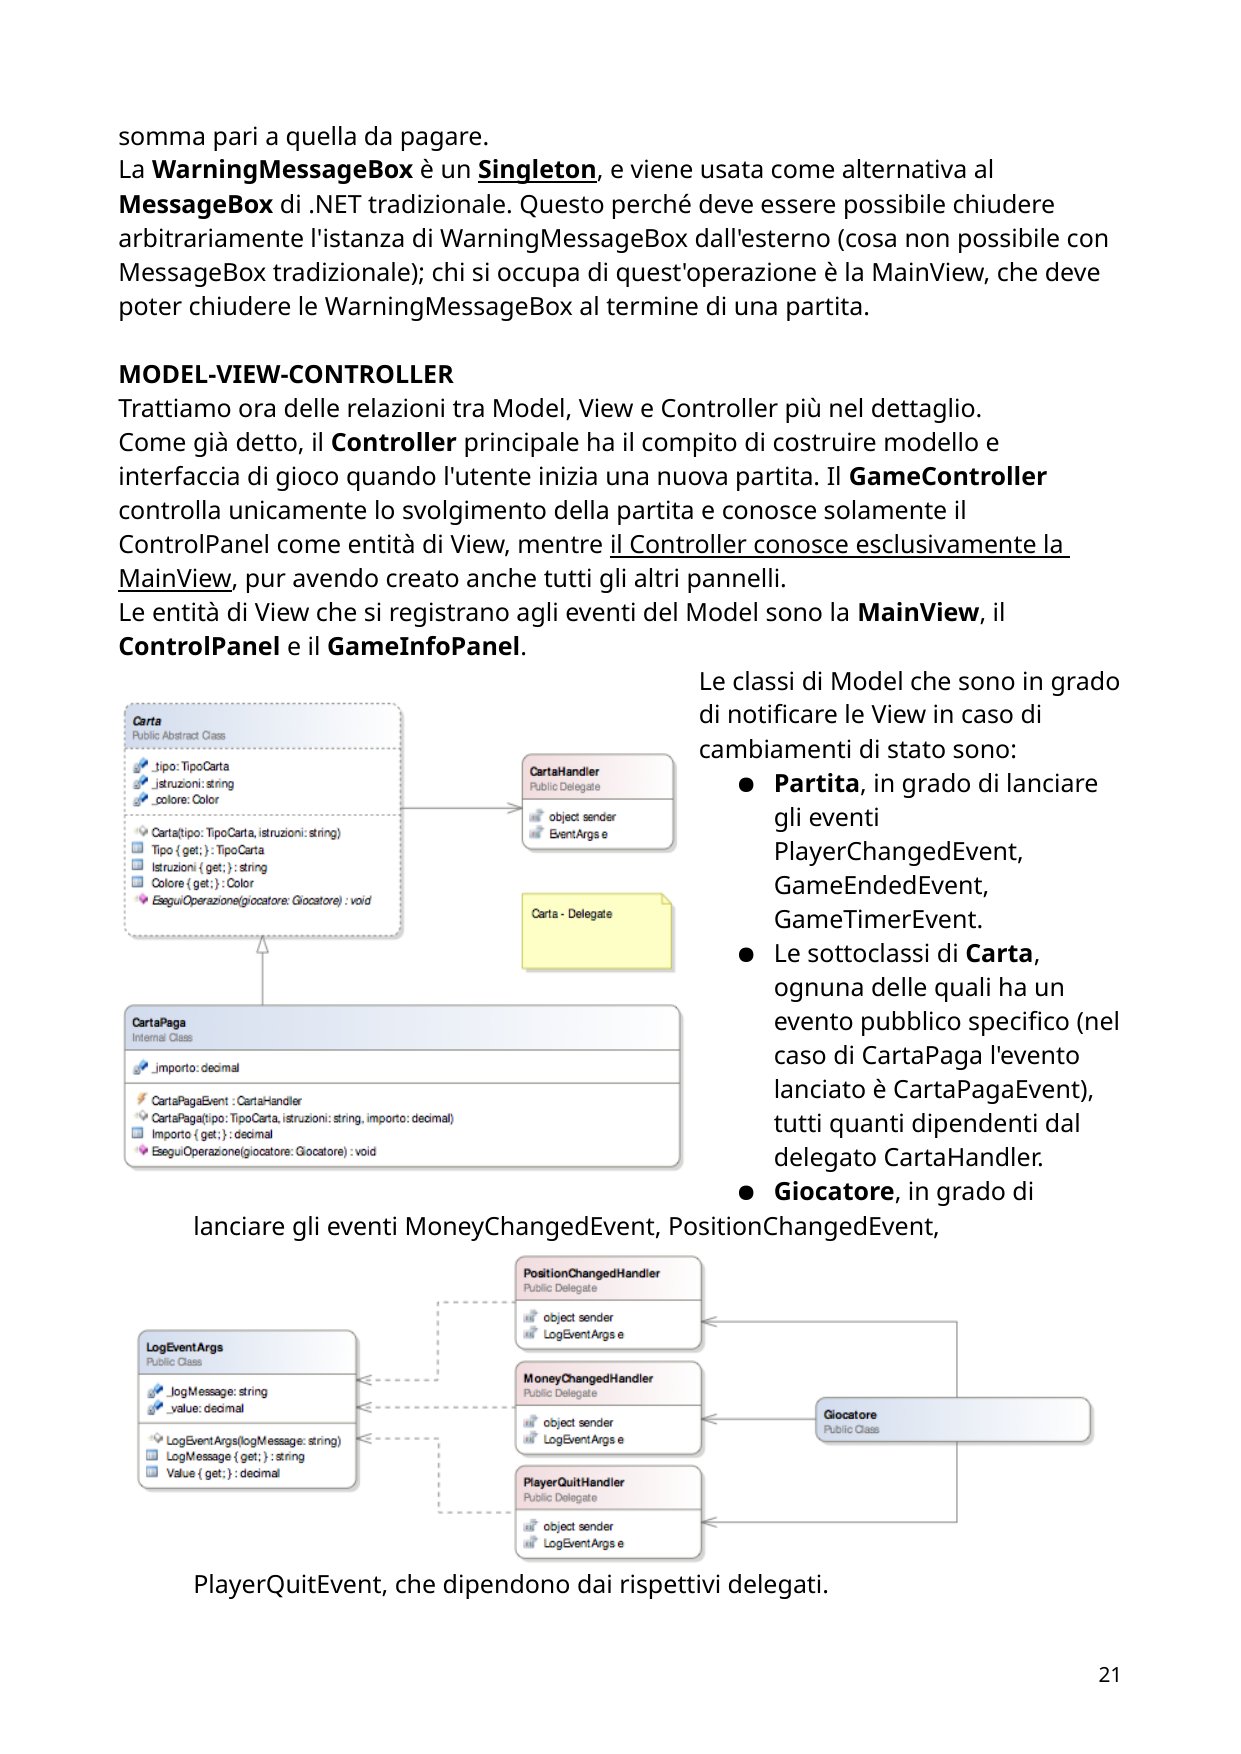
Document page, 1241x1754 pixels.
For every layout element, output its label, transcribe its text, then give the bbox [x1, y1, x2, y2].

text somma pari a quella da pagare. [118, 118, 1122, 152]
text Le entità di View che si registrano agli eventi del Model sono la MainView, il ControlPanel e il GameInfoPanel. [118, 595, 1122, 663]
text Trattiamo ora delle relazioni tra Model, View e Controller più nel dettaglio. [118, 391, 1122, 425]
text La WarningMessageBox è un Singleton, e viene usata come alternativa al MessageBox di .NET tradizionale. Questo perché deve essere possibile chiudere arbitrariamente l'istanza di WarningMessageBox dall'esterno (cosa non possibile con MessageBox tradizionale); chi si occupa di quest'operazione è la MainView, che deve poter chiudere le WarningMessageBox al termine di una partita. [118, 152, 1122, 322]
list Partita, in grado di lanciare gli eventi PlayerChangedEvent, GameEndedEvent, GameTimerEvent. [687, 765, 1122, 936]
list Le sottoclassi di Carta, ognuna delle quali ha un evento pubblico specifico (nel caso di CartaPaga l'evento lanciato è CartaPagaEvent), tutti quanti dipendenti dal delegato CartaHandler. [687, 936, 1122, 1174]
picture [132, 1249, 1099, 1567]
list Giocatore, in grado di lanciare gli eventi MoneyChangedEvent, PositionChangedEvent, PlayerQuitEvent, che dipendono dai rispettivi delegati. [156, 1174, 1122, 1601]
text MODEL-VIEW-CONTROLLER [118, 357, 1122, 391]
text Come già detto, il Controller principale ha il compito di costruire modello e interfaccia di gioco quando l'utente inizia una nuova partita. Il GameController controlla unicamente lo svolgimento della partita e conosce solamente il ControlPanel come entità di View, mentre il Controller conosce esclusivamente la MainView, pur avendo creato anche tutti gli altri pannelli. [118, 425, 1122, 595]
text Le classi di Model che sono in grado di notificare le View in caso di cambiamenti di stato sono: [118, 663, 1122, 765]
picture [117, 695, 687, 1177]
